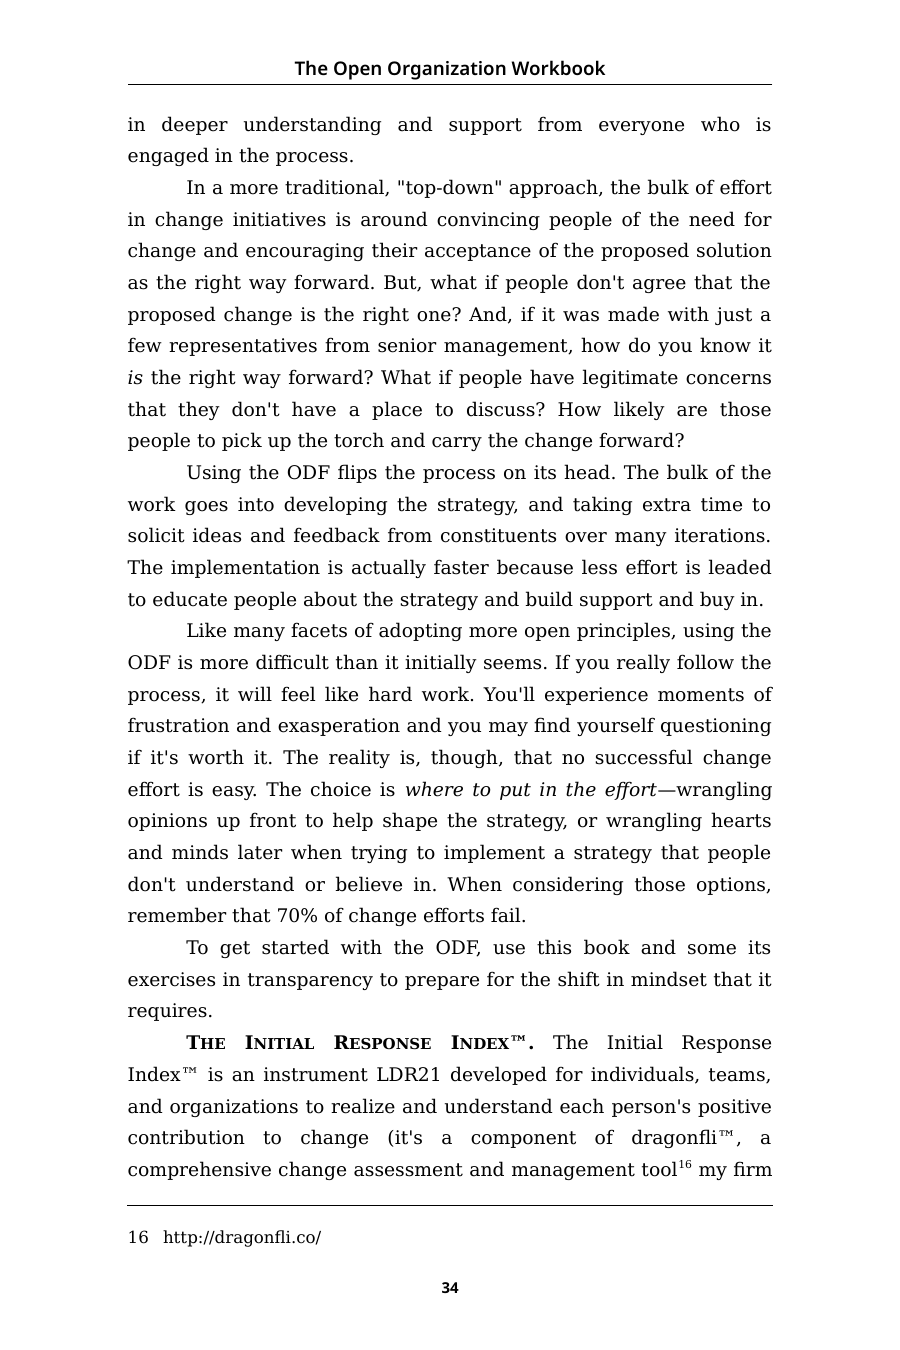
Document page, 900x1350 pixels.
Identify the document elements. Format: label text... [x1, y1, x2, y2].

text To get started with the ODF, use this book and some its exercises in transparency to prepare for the shift in mindset that it requires. [127, 937, 772, 1022]
text in deeper understanding and support from everyone who is engaged in the process. [127, 114, 772, 167]
text In a more traditional, "top-down" approach, the bulk of effort in change initiatives is around convincing people of the need for change and encouraging their acceptance of the proposed solution as the right way forward. But, what if people don't agree that the proposed change is the right one? And, if it was made with just a few representatives from senior management, how do you know it is the right way forward? What if people have legitimate concerns that they don't have a place to discuss? How likely are those people to pick up the torch and carry the change forward? [127, 177, 772, 452]
text Like many facets of adopting more open principles, using the ODF is more difficult than it initially seems. If you really follow the process, it will feel like hard work. You'll experience moments of frustration and exasperation and you may find yourself questioning if it's worth it. The reality is, though, that no successful change effort is easy. The choice is where to put in the effort—wrangling opinions up front to help shape the strategy, or wrangling hearts and minds later when trying to implement a strategy that people don't understand or believe in. When considering those options, remember that 70% of change efforts fail. [127, 621, 772, 927]
text http://dragonfli.co/ [127, 1228, 772, 1247]
text Using the ODF flips the process on its head. The bulk of the work goes into developing the strategy, and taking extra time to solicit ideas and feedback from constituents over many iterations. The implementation is actually faster because less effort is leaded to educate people about the strategy and build support and buy in. [127, 462, 772, 611]
text The Initial Response Index™. The Initial Response Index™ is an instrument LDR21 developed for individuals, teams, and organizations to realize and understand each person's positive contribution to change (it's a component of dragonfli™, a comprehensive change assessment and management tool my firm uses to help build agile people). The The Initial Response Index™ is designed to identify the capacity for pausing and pouncing, and to identify the roles in the process that are present and/or missing for organizational or team equilibrium to take place. [127, 1032, 772, 1181]
